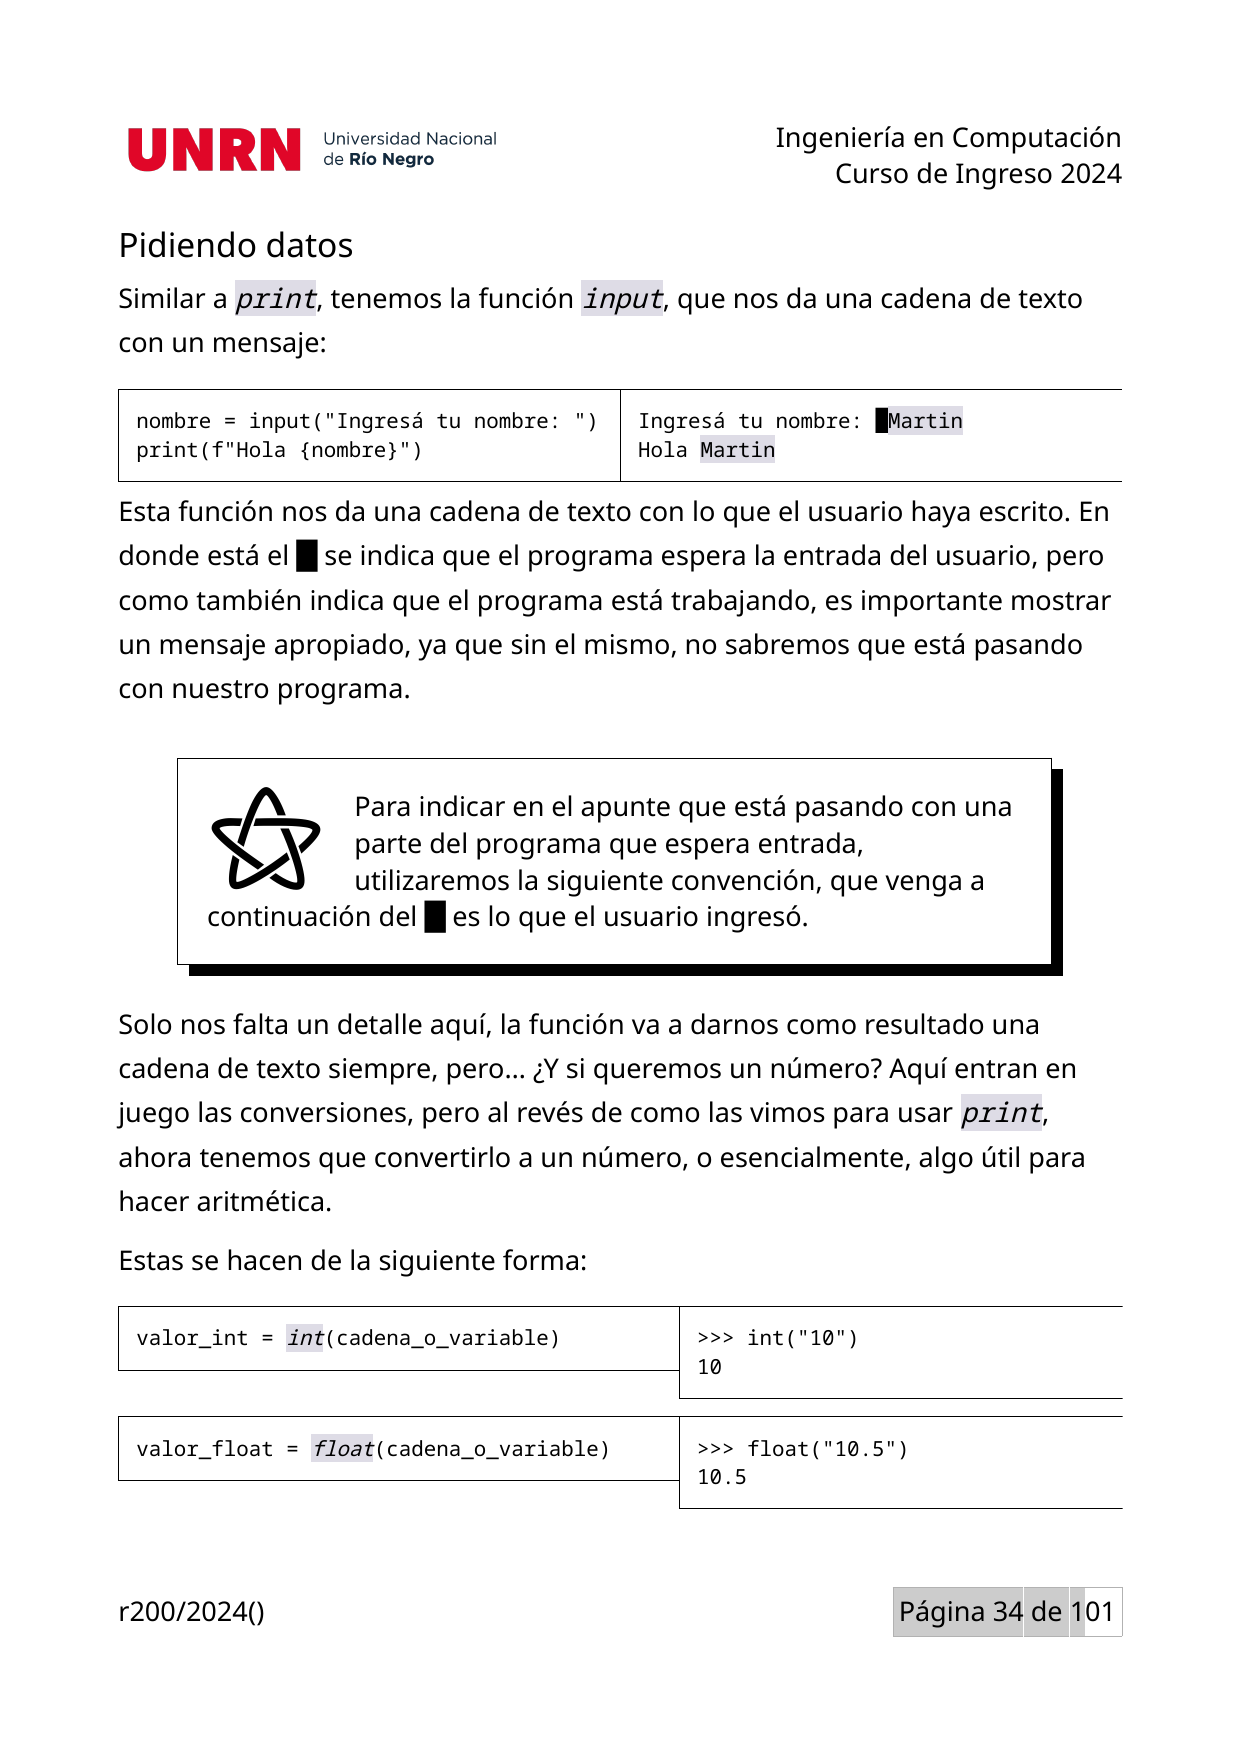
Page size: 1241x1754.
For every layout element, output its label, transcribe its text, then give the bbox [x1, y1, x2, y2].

table_header [118, 1300, 679, 1306]
subtitle Pidiendo datos [118, 221, 1122, 267]
table_header [118, 383, 620, 389]
table_header >>> int("10") 10 [680, 1307, 1123, 1398]
table_header [118, 482, 620, 493]
table_cell [679, 1509, 1123, 1520]
table_header [620, 482, 1122, 493]
table_header [620, 383, 1122, 389]
picture [118, 118, 505, 180]
table_cell [118, 1481, 679, 1520]
text Similar a print, tenemos la función input, que nos da una cadena de texto con un mensaje: [118, 279, 1122, 361]
table_header [679, 1399, 1123, 1410]
text ⚝Para indicar en el apunte que está pasando con una parte del programa que espera entrada, utilizaremos la siguiente convención, que venga a continuación del █ es lo que el usuario ingresó. [178, 759, 1051, 964]
text Estas se hacen de la siguiente forma: [118, 1241, 1122, 1278]
text Esta función nos da una cadena de texto con lo que el usuario haya escrito. En donde está el █ se indica que el programa espera la entrada del usuario, pero como también indica que el programa está trabajando, es importante mostrar un mensaje apropiado, ya que sin el mismo, no sabremos que está pasando con nuestro programa. [118, 493, 1122, 706]
table_cell valor_float = float(cadena_o_variable) [119, 1417, 679, 1480]
table_cell >>> float("10.5") 10.5 [680, 1417, 1123, 1508]
table_header [118, 1371, 679, 1410]
table_header valor_int = int(cadena_o_variable) [119, 1307, 679, 1370]
table_header nombre = input("Ingresá tu nombre: ") print(f"Hola {nombre}") [119, 390, 620, 481]
table_header Ingresá tu nombre: █Martin Hola Martin [621, 390, 1122, 481]
table_cell [679, 1410, 1123, 1416]
table_cell [118, 1410, 679, 1416]
table_header [679, 1300, 1123, 1306]
text Solo nos falta un detalle aquí, la función va a darnos como resultado una cadena de texto siempre, pero… ¿Y si queremos un número? Aquí entran en juego las conversiones, pero al revés de como las vimos para usar print, ahora tenemos que convertirlo a un número, o esencialmente, algo útil para hacer aritmética. [118, 1006, 1122, 1219]
